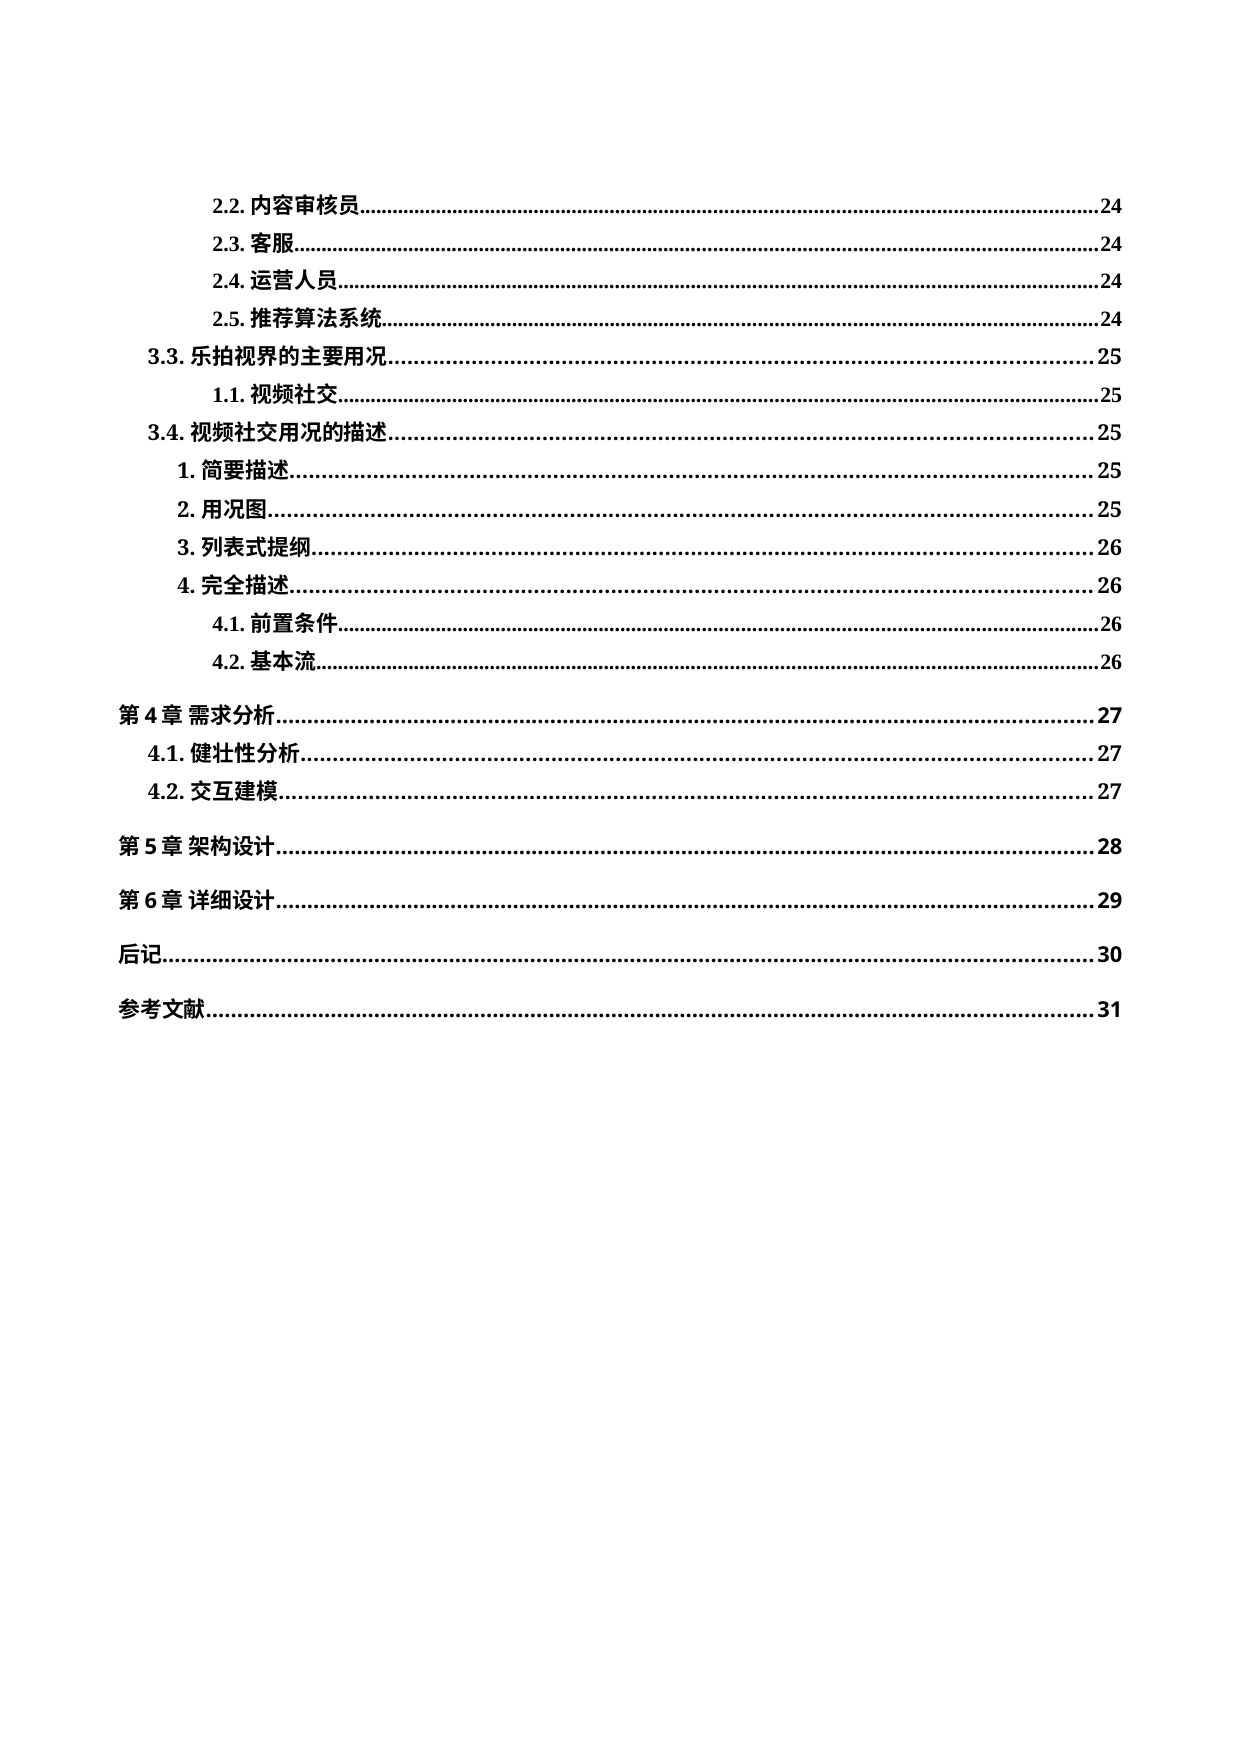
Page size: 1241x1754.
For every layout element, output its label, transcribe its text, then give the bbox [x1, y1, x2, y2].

text 2.5. 推荐算法系统 24 [207, 301, 1122, 333]
text 2.2. 内容审核员 24 [207, 188, 1122, 219]
text 2.3. 客服 24 [207, 226, 1122, 257]
text 2.4. 运营人员 24 [207, 263, 1122, 295]
text 后记 30 [118, 937, 1122, 969]
text 第4章 需求分析 27 [118, 698, 1122, 730]
text 3.3. 乐拍视界的主要用况 25 [148, 339, 1122, 371]
text 3.4. 视频社交用况的描述 25 [148, 415, 1122, 447]
text 4.2. 基本流 26 [207, 644, 1122, 676]
text 第5章 架构设计 28 [118, 829, 1122, 860]
text 1. 简要描述 25 [177, 453, 1122, 485]
text 4.1. 健壮性分析 27 [148, 736, 1122, 768]
text 2. 用况图 25 [177, 492, 1122, 523]
text 4.2. 交互建模 27 [148, 774, 1122, 806]
text 参考文献 31 [118, 992, 1122, 1023]
text 第6章 详细设计 29 [118, 883, 1122, 915]
text 3. 列表式提纲 26 [177, 530, 1122, 561]
text 4.1. 前置条件 26 [207, 606, 1122, 638]
text 1.1. 视频社交 25 [207, 377, 1122, 409]
text 4. 完全描述 26 [177, 568, 1122, 599]
